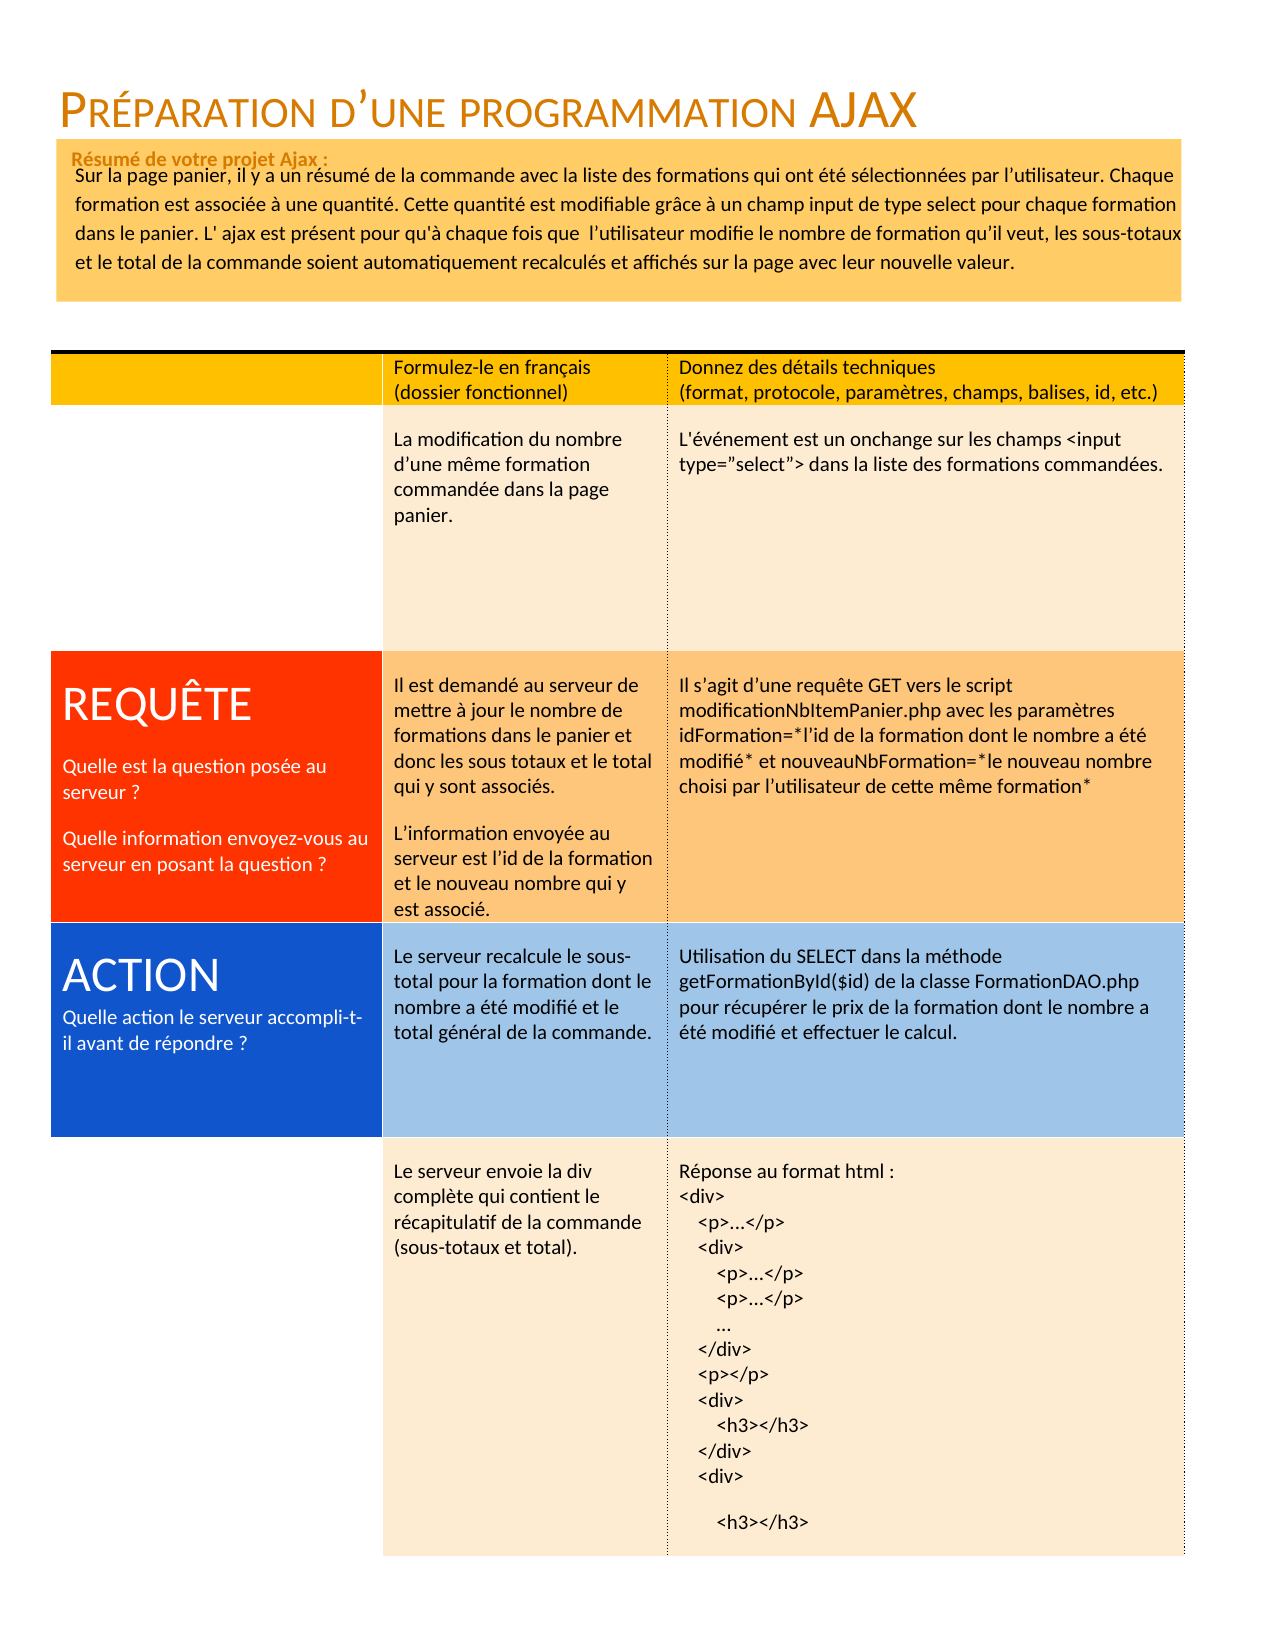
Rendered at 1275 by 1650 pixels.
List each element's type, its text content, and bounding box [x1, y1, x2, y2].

table_cell Le serveur envoie la div complète qui contient le récapitulatif de la commande (sous-totaux et total). [383, 1138, 668, 1556]
table_header [51, 354, 382, 405]
text Résumé de votre projet Ajax : [71, 147, 1166, 172]
table_cell La modification du nombre d’une même formation commandée dans la page panier. [383, 405, 668, 651]
table_cell RÉPONSE Quelle information le serveur vous répond-t-il ? [51, 1138, 382, 1556]
text Sur la page panier, il y a un résumé de la commande avec la liste des formations qui ont été sélectionnées par l’utilisateur. Chaque formation est associée à une quantité. Cette quantité est modifiable grâce à un champ input de type select pour chaque formation dans le panier. L' ajax est présent pour qu'à chaque fois que l’utilisateur modifie le nombre de formation qu’il veut, les sous-totaux et le total de la commande soient automatiquement recalculés et affichés sur la page avec leur nouvelle valeur. [75, 162, 1200, 275]
table_header Formulez-le en français (dossier fonctionnel) [383, 354, 668, 405]
table_cell Utilisation du SELECT dans la méthode getFormationById($id) de la classe FormationDAO.php pour récupérer le prix de la formation dont le nombre a été modifié et effectuer le calcul. [668, 923, 1184, 1137]
table_cell L'événement est un onchange sur les champs <input type=”select”> dans la liste des formations commandées. [668, 405, 1184, 651]
table_cell Il s’agit d’une requête GET vers le script modificationNbItemPanier.php avec les paramètres idFormation=*l’id de la formation dont le nombre a été modifié* et nouveauNbFormation=*le nouveau nombre choisi par l’utilisateur de cette même formation* [668, 651, 1184, 922]
table_cell ÉVÉNEMENT Quelle est l’événement qui déclenche l’Ajax ? [51, 405, 382, 651]
table_cell Il est demandé au serveur de mettre à jour le nombre de formations dans le panier et donc les sous totaux et le total qui y sont associés. L’information envoyée au serveur est l’id de la formation et le nouveau nombre qui y est associé. [383, 651, 668, 922]
title Préparation d’une programmation AJAX [59, 75, 1200, 141]
table_header Donnez des détails techniques (format, protocole, paramètres, champs, balises, id, etc.) [668, 354, 1184, 405]
table_cell REQUÊTE Quelle est la question posée au serveur ? Quelle information envoyez-vous au serveur en posant la question ? [51, 651, 382, 922]
table_cell Le serveur recalcule le sous-total pour la formation dont le nombre a été modifié et le total général de la commande. [383, 923, 668, 1137]
table_cell ACTION Quelle action le serveur accompli-t-il avant de répondre ? [51, 923, 382, 1137]
table_cell Réponse au format html : <div> <p>...</p> <div> <p>...</p> <p>...</p> … </div> <p></p> <div> <h3></h3> </div> <div> <h3></h3> [668, 1138, 1184, 1556]
